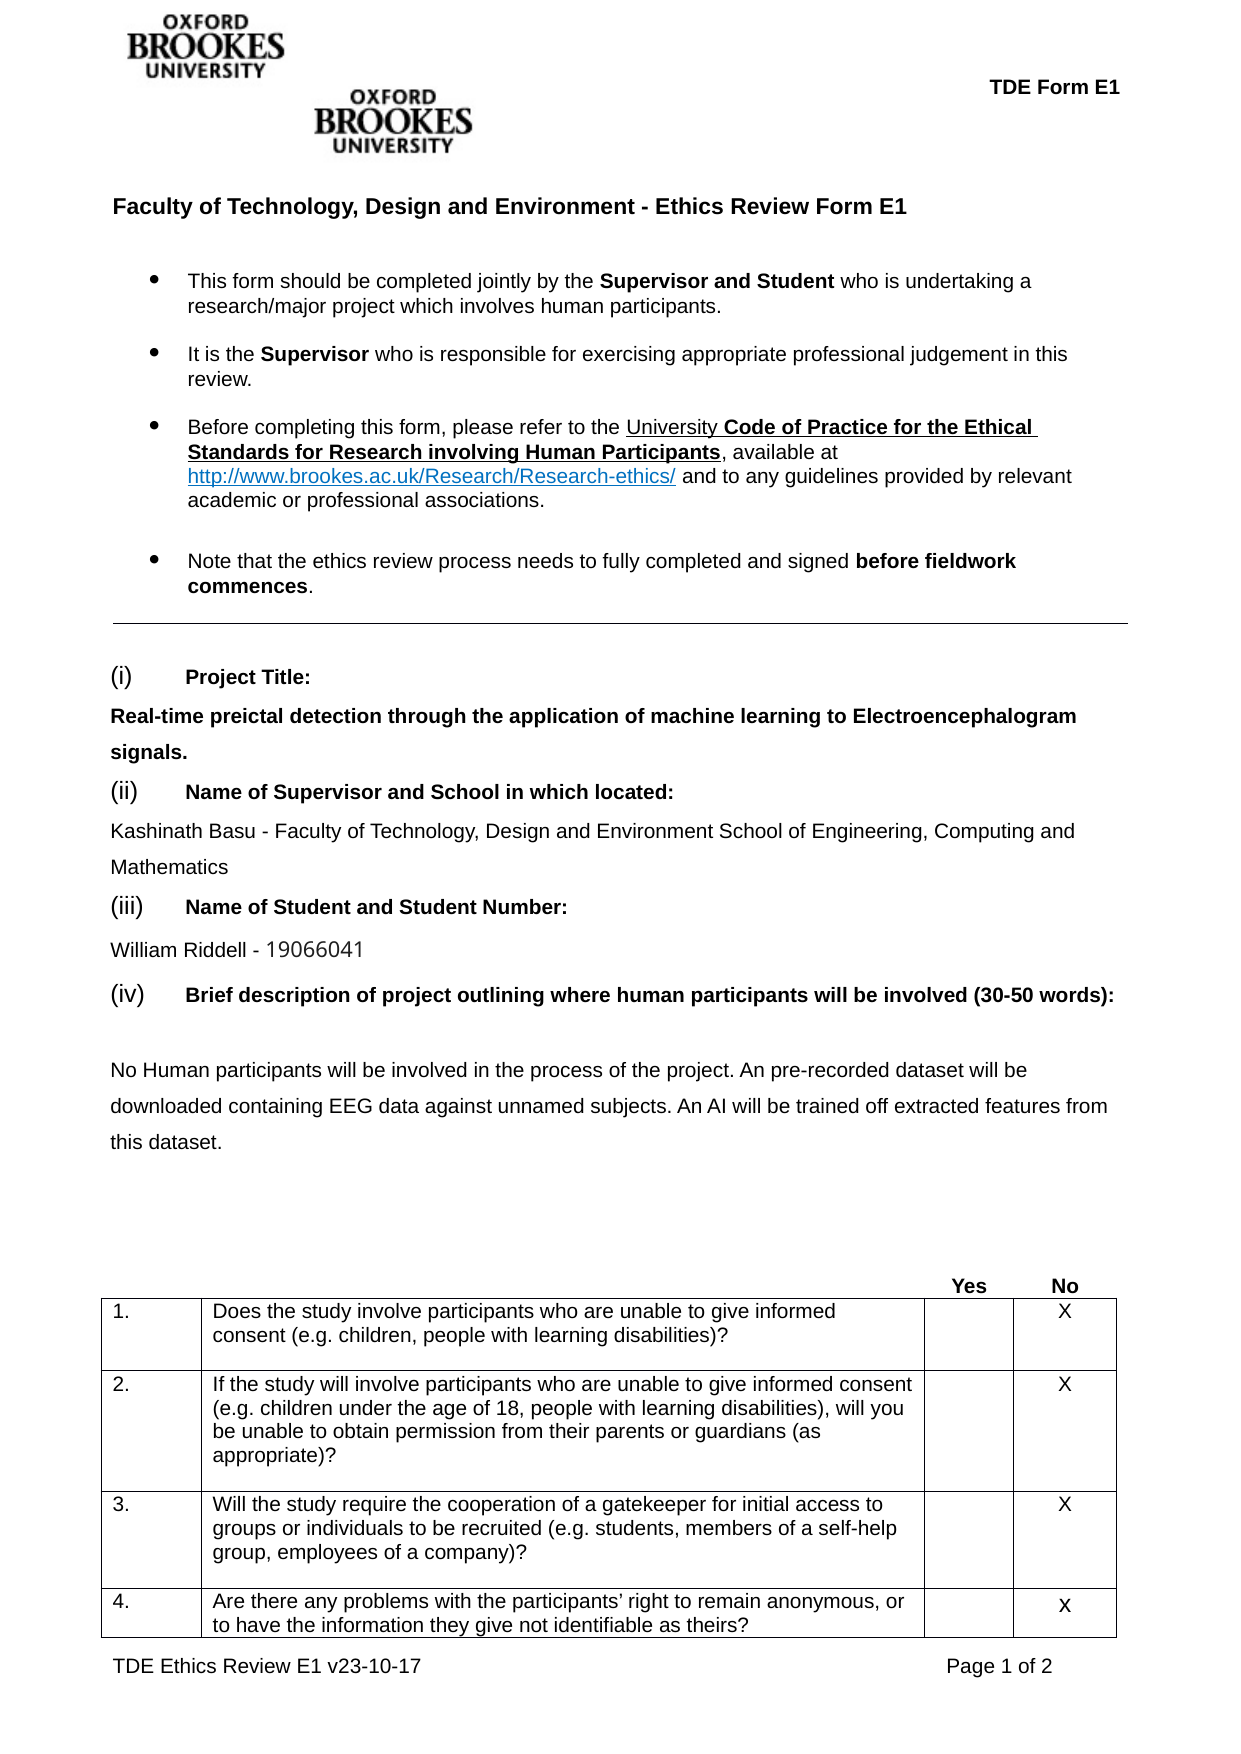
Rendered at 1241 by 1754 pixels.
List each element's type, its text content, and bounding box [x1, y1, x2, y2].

table_cell 4. [102, 1589, 201, 1637]
table_cell 1. [102, 1299, 201, 1370]
table_header No [1013, 1274, 1117, 1297]
table_cell Does the study involve participants who are unable to give informed consent (e.g. children, people with learning disabilities)? [202, 1299, 924, 1370]
table_header TDE Form E1 [545, 75, 1131, 169]
table_cell X [1014, 1299, 1116, 1370]
list Project Title: [110, 661, 1128, 690]
list Brief description of project outlining where human participants will be involved (30-50 words): [110, 979, 1128, 1008]
table_cell x [1014, 1589, 1116, 1637]
table_cell [925, 1492, 1013, 1588]
list This form should be completed jointly by the Supervisor and Student who is undertaking a research/major project which involves human participants. [150, 269, 1128, 318]
text William Riddell - 19066041 [110, 934, 1128, 964]
table_cell Will the study require the cooperation of a gatekeeper for initial access to groups or individuals to be recruited (e.g. students, members of a self-help group, employees of a company)? [202, 1492, 924, 1588]
table_cell 2. [102, 1371, 201, 1491]
list Before completing this form, please refer to the University Code of Practice for the Ethical Standards for Research involving Human Participants, available at http://www.brookes.ac.uk/Research/Research-ethics/ and to any guidelines provided by relevant academic or professional associations. [150, 415, 1128, 512]
table_cell Are there any problems with the participants’ right to remain anonymous, or to have the information they give not identifiable as theirs? [202, 1589, 924, 1637]
table_cell If the study will involve participants who are unable to give informed consent (e.g. children under the age of 18, people with learning disabilities), will you be unable to obtain permission from their parents or guardians (as appropriate)? [202, 1371, 924, 1491]
list Name of Supervisor and School in which located: [110, 776, 1128, 805]
table_cell [925, 1589, 1013, 1637]
text Real-time preictal detection through the application of machine learning to Electroencephalogram signals. [110, 704, 1128, 764]
list Name of Student and Student Number: [110, 891, 1128, 920]
table_header [201, 1274, 925, 1297]
text Faculty of Technology, Design and Environment - Ethics Review Form E1 [112, 193, 1128, 219]
picture [112, 0, 488, 169]
table_header [101, 75, 300, 169]
table_cell [925, 1371, 1013, 1491]
list Note that the ethics review process needs to fully completed and signed before fieldwork commences. [150, 548, 1128, 597]
table_header [488, 75, 545, 169]
table_cell [925, 1299, 1013, 1370]
table_header [101, 1274, 201, 1297]
table_cell 3. [102, 1492, 201, 1588]
table_cell X [1014, 1492, 1116, 1588]
table_header Yes [925, 1274, 1013, 1297]
text No Human participants will be involved in the process of the project. An pre-recorded dataset will be downloaded containing EEG data against unnamed subjects. An AI will be trained off extracted features from this dataset. [110, 1058, 1128, 1154]
list It is the Supervisor who is responsible for exercising appropriate professional judgement in this review. [150, 342, 1128, 391]
text Kashinath Basu - Faculty of Technology, Design and Environment School of Engineering, Computing and Mathematics [110, 819, 1128, 879]
table_cell X [1014, 1371, 1116, 1491]
